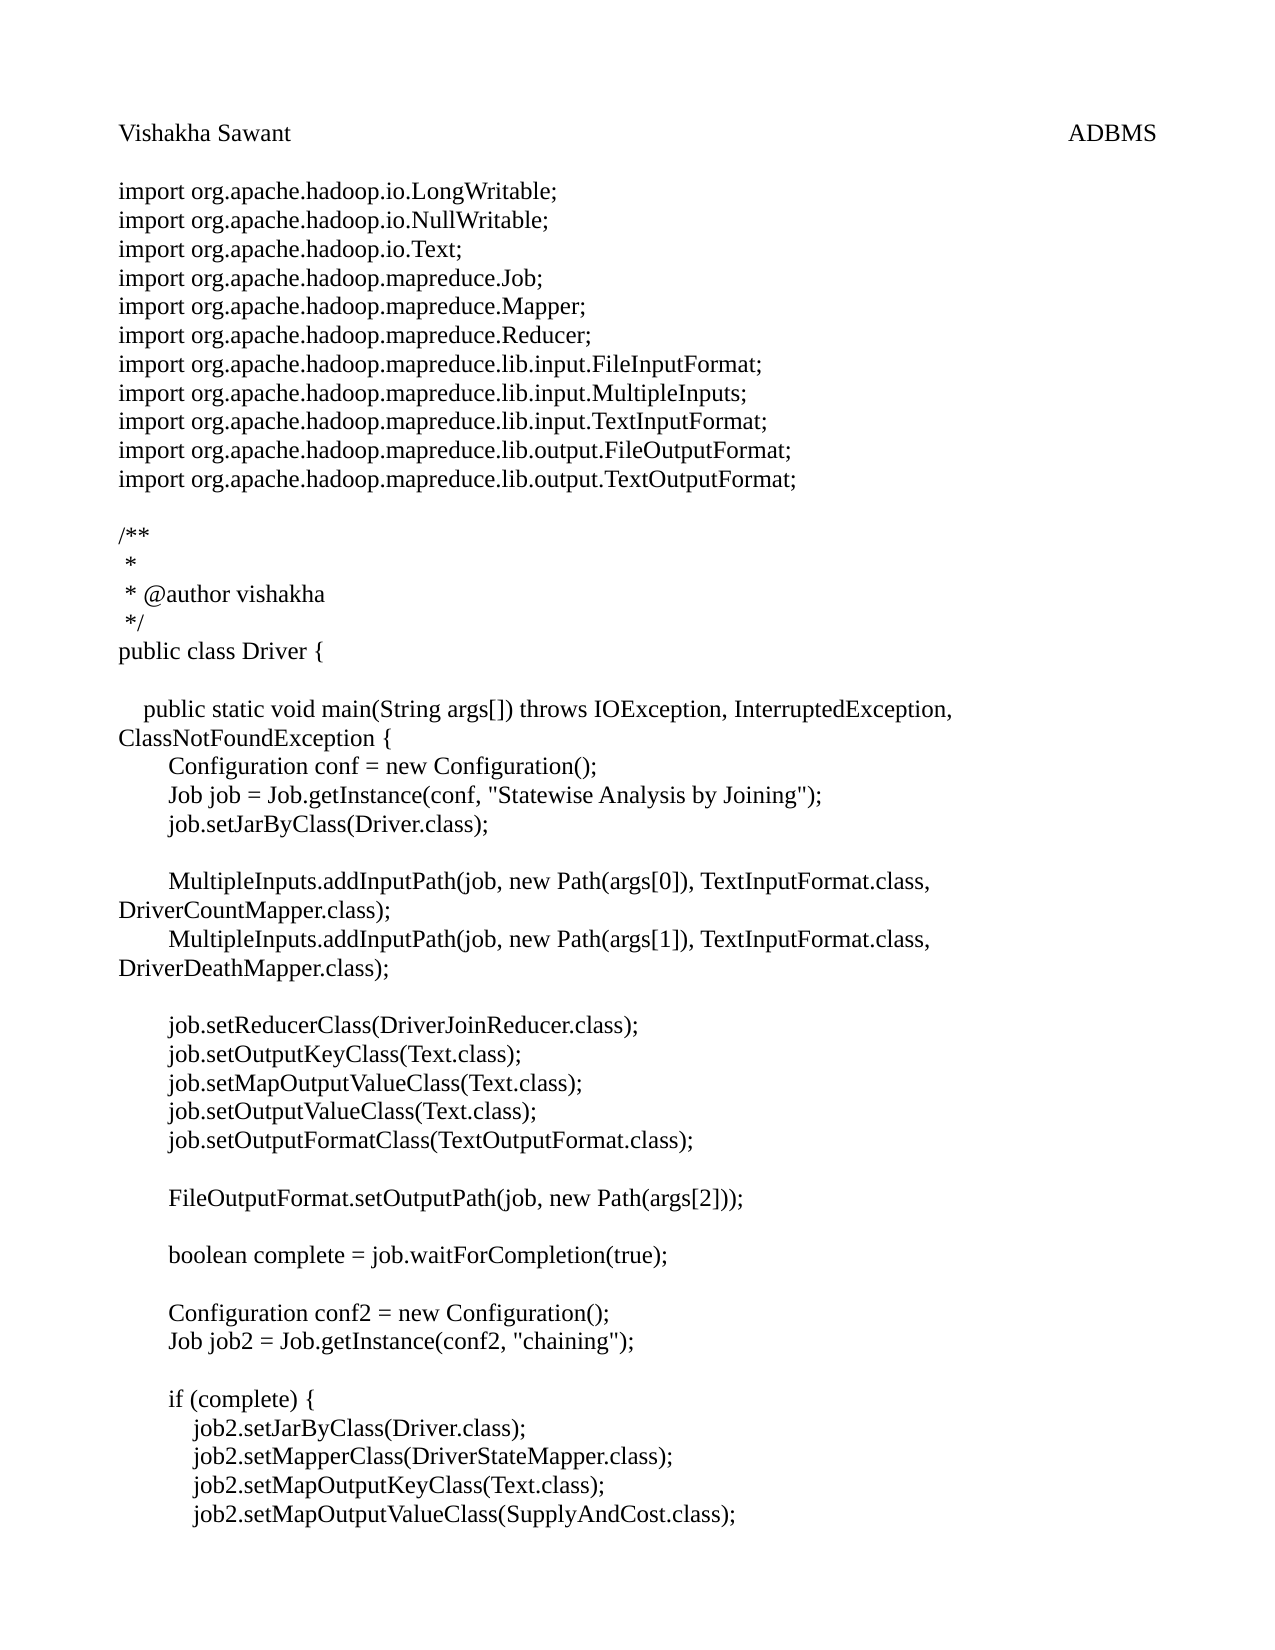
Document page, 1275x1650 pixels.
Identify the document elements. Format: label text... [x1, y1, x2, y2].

list job.setJarByClass(Driver.class); [118, 809, 1157, 838]
list import org.apache.hadoop.mapreduce.lib.output.FileOutputFormat; [118, 435, 1157, 464]
list MultipleInputs.addInputPath(job, new Path(args[0]), TextInputFormat.class, DriverCountMapper.class); [118, 866, 1157, 924]
list /** [118, 521, 1157, 550]
list Configuration conf2 = new Configuration(); [118, 1298, 1157, 1326]
list import org.apache.hadoop.mapreduce.lib.input.FileInputFormat; [118, 349, 1157, 378]
list public class Driver { [118, 636, 1157, 665]
list MultipleInputs.addInputPath(job, new Path(args[1]), TextInputFormat.class, DriverDeathMapper.class); [118, 924, 1157, 981]
list job.setMapOutputValueClass(Text.class); [118, 1068, 1157, 1096]
list import org.apache.hadoop.mapreduce.lib.input.TextInputFormat; [118, 406, 1157, 435]
list public static void main(String args[]) throws IOException, InterruptedException, ClassNotFoundException { [118, 694, 1157, 751]
list import org.apache.hadoop.io.LongWritable; [118, 176, 1157, 205]
list import org.apache.hadoop.io.Text; [118, 234, 1157, 263]
list job2.setJarByClass(Driver.class); [118, 1413, 1157, 1441]
list import org.apache.hadoop.mapreduce.lib.output.TextOutputFormat; [118, 464, 1157, 493]
list job2.setMapperClass(DriverStateMapper.class); [118, 1441, 1157, 1470]
list * @author vishakha [118, 579, 1157, 608]
list job.setOutputValueClass(Text.class); [118, 1096, 1157, 1125]
list Job job = Job.getInstance(conf, "Statewise Analysis by Joining"); [118, 780, 1157, 809]
list * [118, 550, 1157, 579]
list import org.apache.hadoop.io.NullWritable; [118, 205, 1157, 234]
list Configuration conf = new Configuration(); [118, 751, 1157, 780]
list */ [118, 608, 1157, 636]
list FileOutputFormat.setOutputPath(job, new Path(args[2])); [118, 1183, 1157, 1211]
list import org.apache.hadoop.mapreduce.Reducer; [118, 320, 1157, 349]
list boolean complete = job.waitForCompletion(true); [118, 1240, 1157, 1269]
list job.setOutputKeyClass(Text.class); [118, 1039, 1157, 1068]
list job.setReducerClass(DriverJoinReducer.class); [118, 1010, 1157, 1039]
list import org.apache.hadoop.mapreduce.Job; [118, 263, 1157, 291]
list import org.apache.hadoop.mapreduce.Mapper; [118, 291, 1157, 320]
list job2.setMapOutputValueClass(SupplyAndCost.class); [118, 1499, 1157, 1528]
list import org.apache.hadoop.mapreduce.lib.input.MultipleInputs; [118, 378, 1157, 406]
list job2.setMapOutputKeyClass(Text.class); [118, 1470, 1157, 1499]
list Job job2 = Job.getInstance(conf2, "chaining"); [118, 1326, 1157, 1355]
list if (complete) { [118, 1384, 1157, 1413]
list job.setOutputFormatClass(TextOutputFormat.class); [118, 1125, 1157, 1154]
